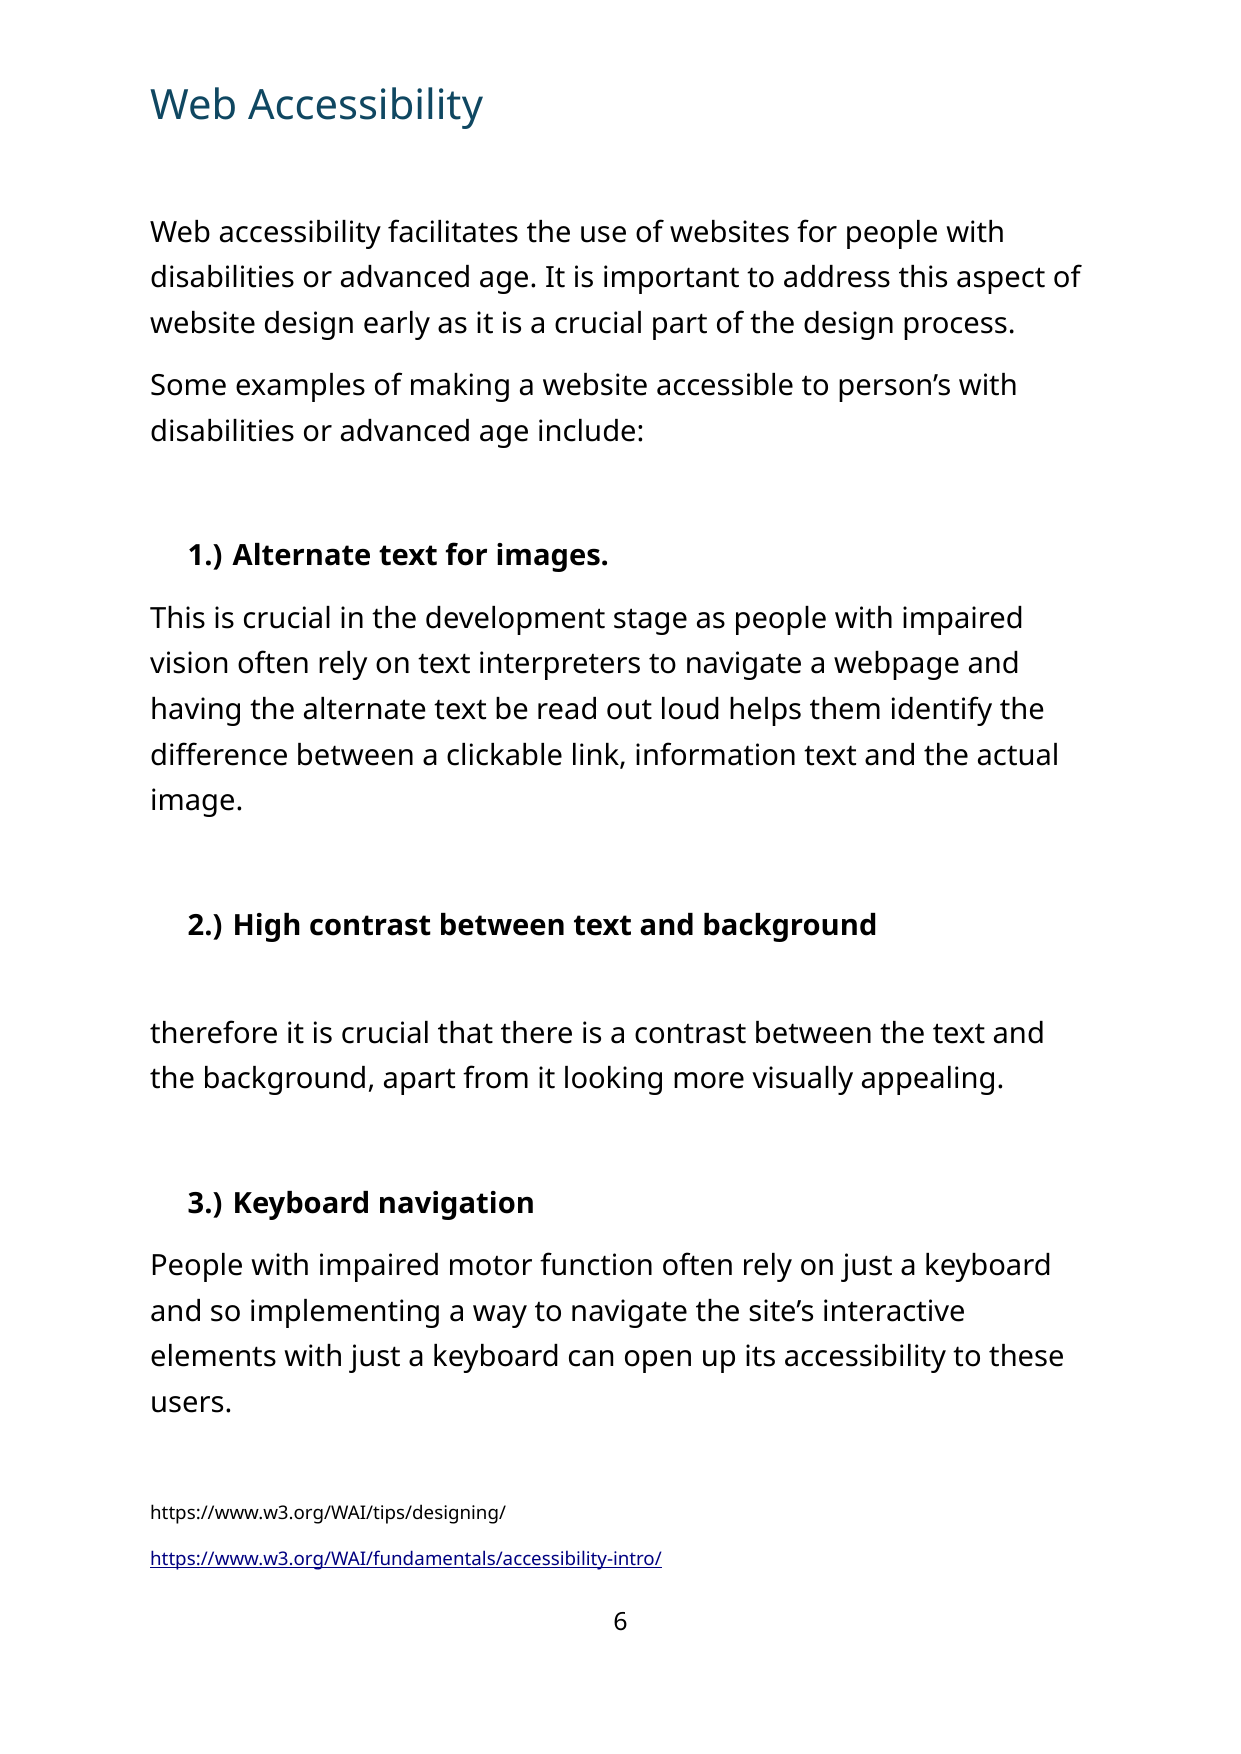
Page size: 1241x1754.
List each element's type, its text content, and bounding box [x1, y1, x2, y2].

text https://www.w3.org/WAI/fundamentals/accessibility-intro/ [150, 1545, 1090, 1571]
text Some examples of making a website accessible to person’s with disabilities or advanced age include: [150, 364, 1090, 450]
text This is crucial in the development stage as people with impaired vision often rely on text interpreters to navigate a webpage and having the alternate text be read out loud helps them identify the difference between a clickable link, information text and the actual image. [150, 597, 1090, 819]
text Web accessibility facilitates the use of websites for people with disabilities or advanced age. It is important to address this aspect of website design early as it is a crucial part of the design process. [150, 211, 1090, 342]
list High contrast between text and background [187, 904, 1090, 944]
text People with impaired vision have a hard time reading text like this, therefore it is crucial that there is a contrast between the text and the background, apart from it looking more visually appealing. [150, 966, 1090, 1097]
text https://www.w3.org/WAI/tips/designing/ [150, 1499, 1090, 1525]
list Alternate text for images. [187, 534, 1090, 574]
list Keyboard navigation [187, 1182, 1090, 1222]
subtitle Web Accessibility [150, 75, 1090, 132]
text People with impaired motor function often rely on just a keyboard and so implementing a way to navigate the site’s interactive elements with just a keyboard can open up its accessibility to these users. [150, 1244, 1090, 1421]
